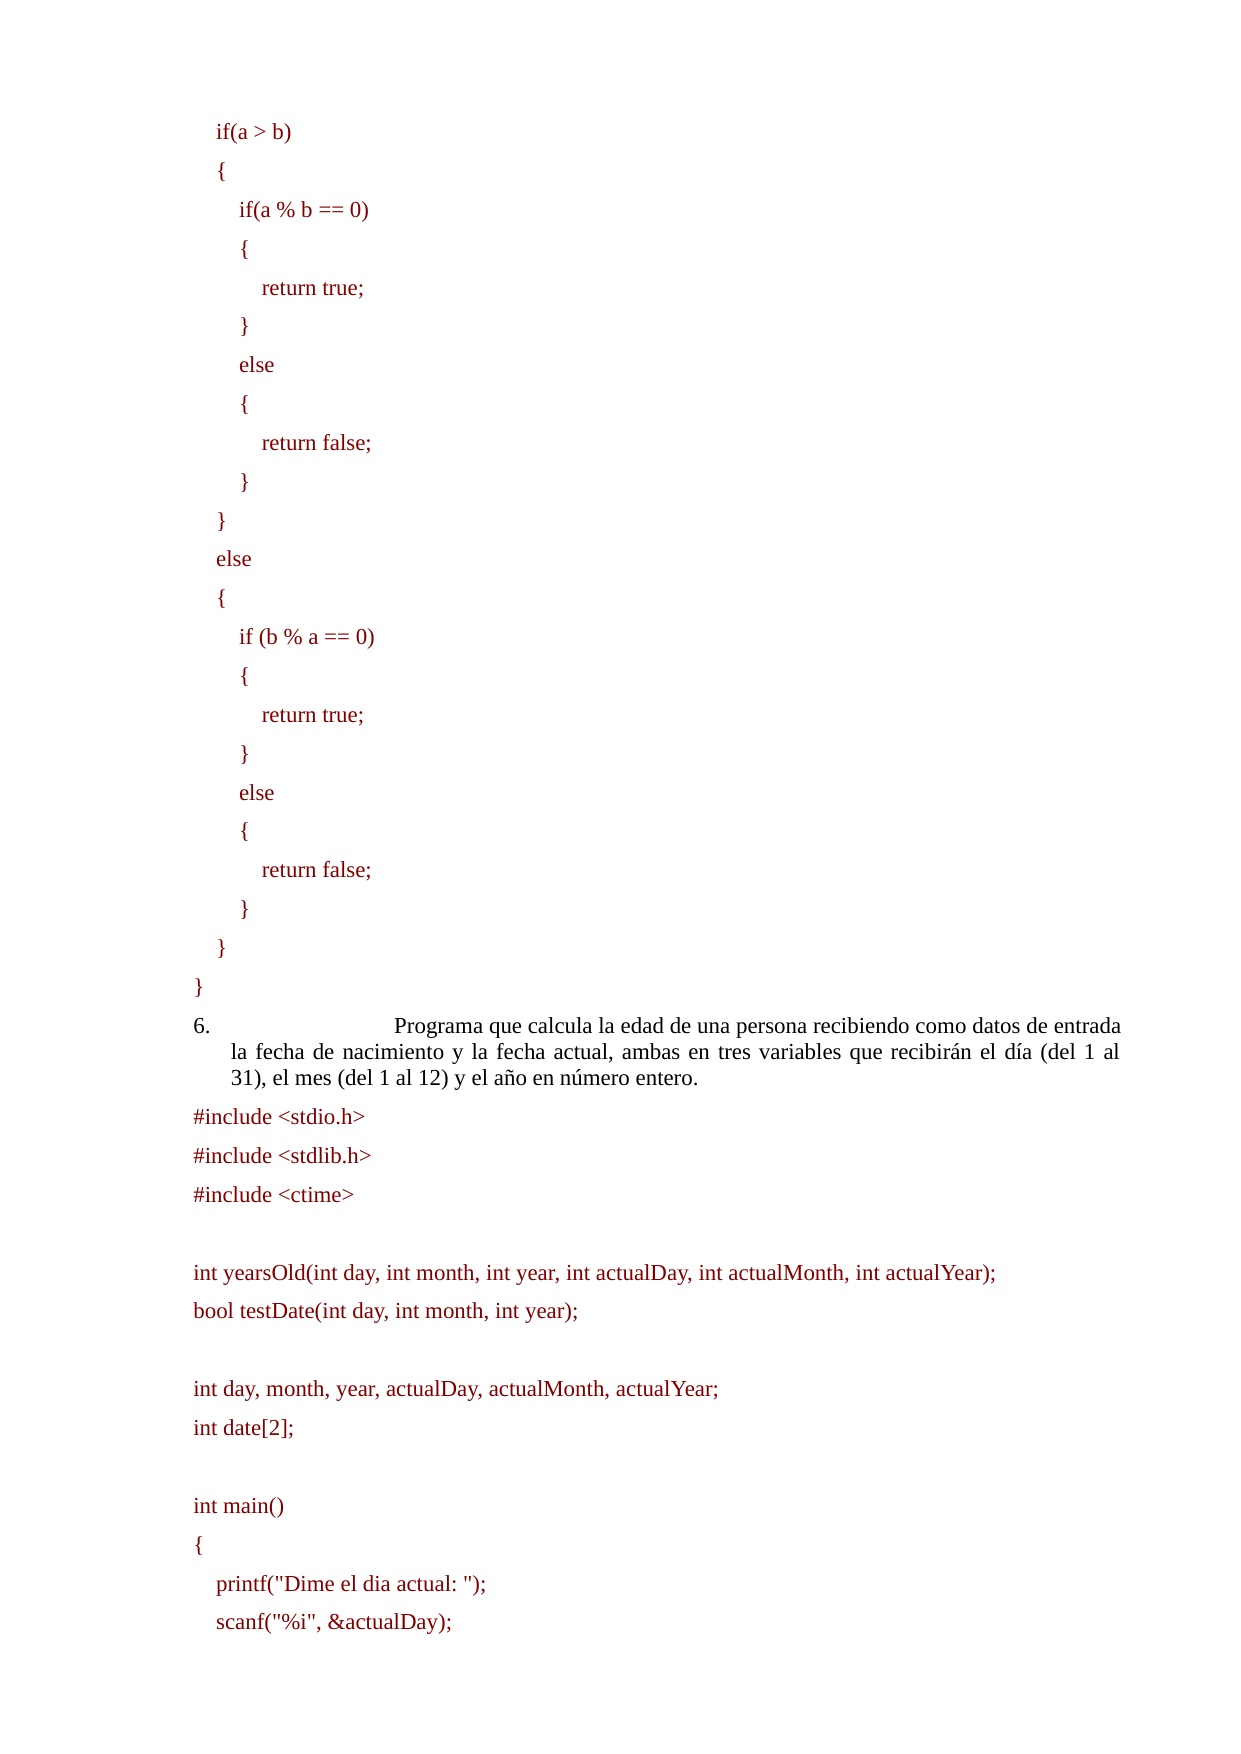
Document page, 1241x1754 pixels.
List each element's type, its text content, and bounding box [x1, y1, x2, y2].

text if (b % a == 0) [193, 623, 1122, 649]
text { [193, 584, 1122, 611]
text } [193, 507, 1122, 533]
text return true; [193, 701, 1122, 727]
text if(a > b) [193, 118, 1122, 144]
text int yearsOld(int day, int month, int year, int actualDay, int actualMonth, int actualYear); [193, 1259, 1122, 1285]
text int date[2]; [193, 1414, 1122, 1441]
text } [193, 312, 1122, 339]
text { [193, 157, 1122, 183]
text int main() [193, 1492, 1122, 1518]
text #include <stdio.h> [193, 1103, 1122, 1130]
text } [193, 973, 1122, 999]
text printf("Dime el dia actual: "); [193, 1569, 1122, 1596]
text else [193, 546, 1122, 572]
text scanf("%i", &actualDay); [193, 1608, 1122, 1635]
text } [193, 740, 1122, 766]
text int day, month, year, actualDay, actualMonth, actualYear; [193, 1375, 1122, 1402]
text if(a % b == 0) [193, 196, 1122, 222]
text #include <stdlib.h> [193, 1142, 1122, 1168]
text } [193, 468, 1122, 494]
text { [193, 1531, 1122, 1557]
text { [193, 662, 1122, 688]
text return true; [193, 273, 1122, 300]
text } [193, 895, 1122, 922]
text else [193, 779, 1122, 805]
text #include <ctime> [193, 1181, 1122, 1207]
list Programa que calcula la edad de una persona recibiendo como datos de entrada la fecha de nacimiento y la fecha actual, ambas en tres variables que recibirán el día (del 1 al 31), el mes (del 1 al 12) y el año en número entero. [193, 1012, 1122, 1091]
text { [193, 235, 1122, 261]
text else [193, 351, 1122, 378]
text } [193, 934, 1122, 960]
text { [193, 817, 1122, 844]
text { [193, 390, 1122, 416]
text return false; [193, 429, 1122, 455]
text return false; [193, 856, 1122, 883]
text bool testDate(int day, int month, int year); [193, 1298, 1122, 1324]
